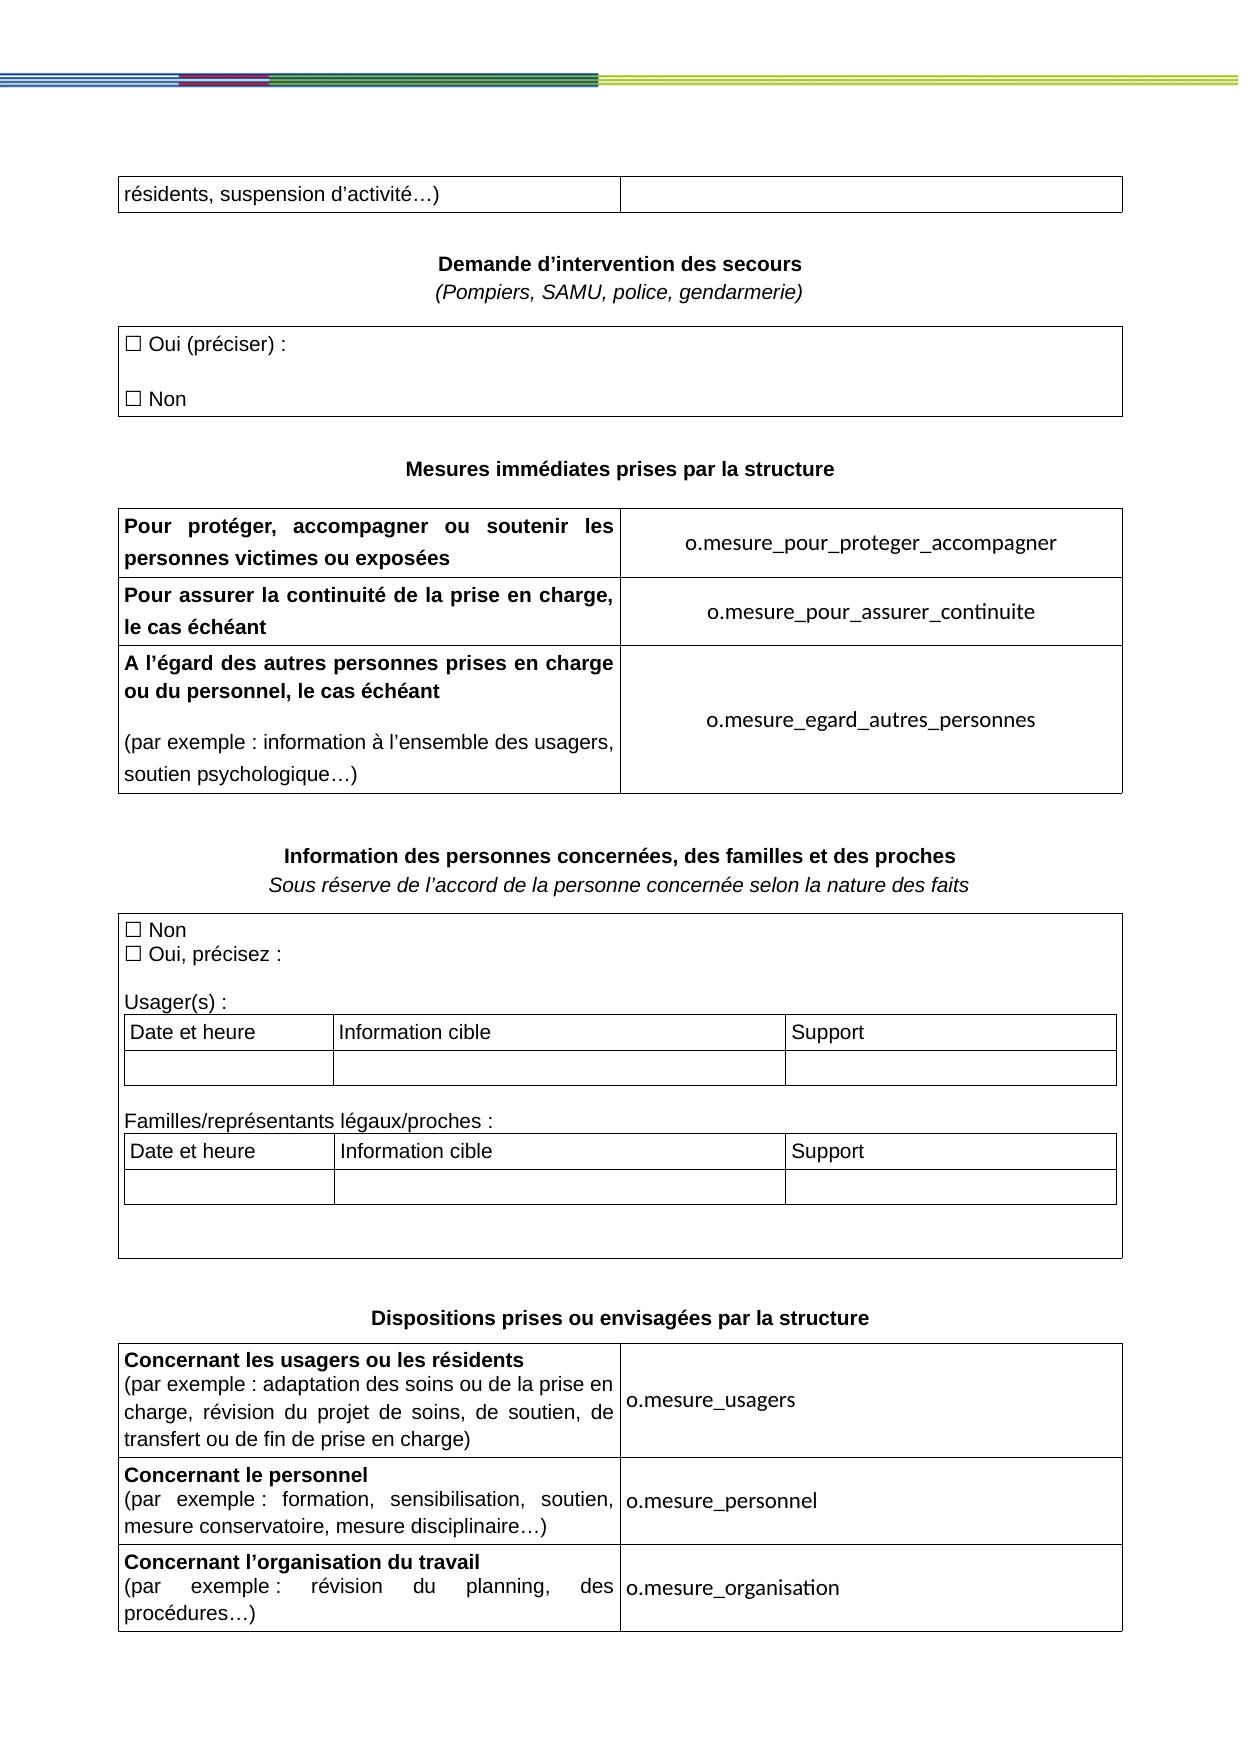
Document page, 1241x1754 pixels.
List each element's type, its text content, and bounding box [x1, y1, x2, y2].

text Sous réserve de l’accord de la personne concernée selon la nature des faits [118, 872, 1122, 896]
text Mesures immédiates prises par la structure [118, 457, 1122, 481]
table_cell o.mesure_pour_assurer_continuite [621, 578, 1122, 645]
text Information des personnes concernées, des familles et des proches [118, 844, 1122, 868]
table_cell Concernant le personnel (par exemple : formation, sensibilisation, soutien, mesure conservatoire, mesure disciplinaire…) [119, 1458, 620, 1544]
table_header Support [786, 1134, 1116, 1169]
table_cell [786, 1051, 1116, 1085]
table_cell [334, 1051, 785, 1085]
table_header Date et heure [125, 1015, 333, 1049]
table_header Pour protéger, accompagner ou soutenir les personnes victimes ou exposées [119, 509, 620, 577]
table_header ☐ Non ☐ Oui, précisez : Usager(s) : Familles/représentants légaux/proches : [119, 914, 1122, 1258]
table_cell Concernant l’organisation du travail (par exemple : révision du planning, des procédures…) [119, 1545, 620, 1631]
table_header Support [786, 1015, 1116, 1049]
table_header Date et heure [125, 1134, 334, 1169]
table_header o.mesure_pour_proteger_accompagner [621, 509, 1122, 577]
table_cell résidents, suspension d’activité…) [119, 177, 620, 212]
table_cell [621, 177, 1122, 212]
table_header Concernant les usagers ou les résidents (par exemple : adaptation des soins ou de la prise en charge, révision du projet de soins, de soutien, de transfert ou de fin de prise en charge) [119, 1344, 620, 1457]
table_header ☐ Oui (préciser) : ☐ Non [119, 327, 1122, 416]
text Dispositions prises ou envisagées par la structure [118, 1306, 1122, 1330]
table_cell o.mesure_organisation [621, 1545, 1122, 1631]
table_cell A l’égard des autres personnes prises en charge ou du personnel, le cas échéant (par exemple : information à l’ensemble des usagers, soutien psychologique…) [119, 646, 620, 792]
text (Pompiers, SAMU, police, gendarmerie) [118, 280, 1122, 304]
table_cell o.mesure_egard_autres_personnes [621, 646, 1122, 792]
table_cell Pour assurer la continuité de la prise en charge, le cas échéant [119, 578, 620, 645]
table_cell [125, 1051, 333, 1085]
table_header Information cible [335, 1134, 785, 1169]
table_cell o.mesure_personnel [621, 1458, 1122, 1544]
table_cell [125, 1170, 334, 1204]
table_header o.mesure_usagers [621, 1344, 1122, 1457]
table_cell [335, 1170, 785, 1204]
table_header Information cible [334, 1015, 785, 1049]
table_cell [786, 1170, 1116, 1204]
text Demande d’intervention des secours [118, 252, 1122, 276]
